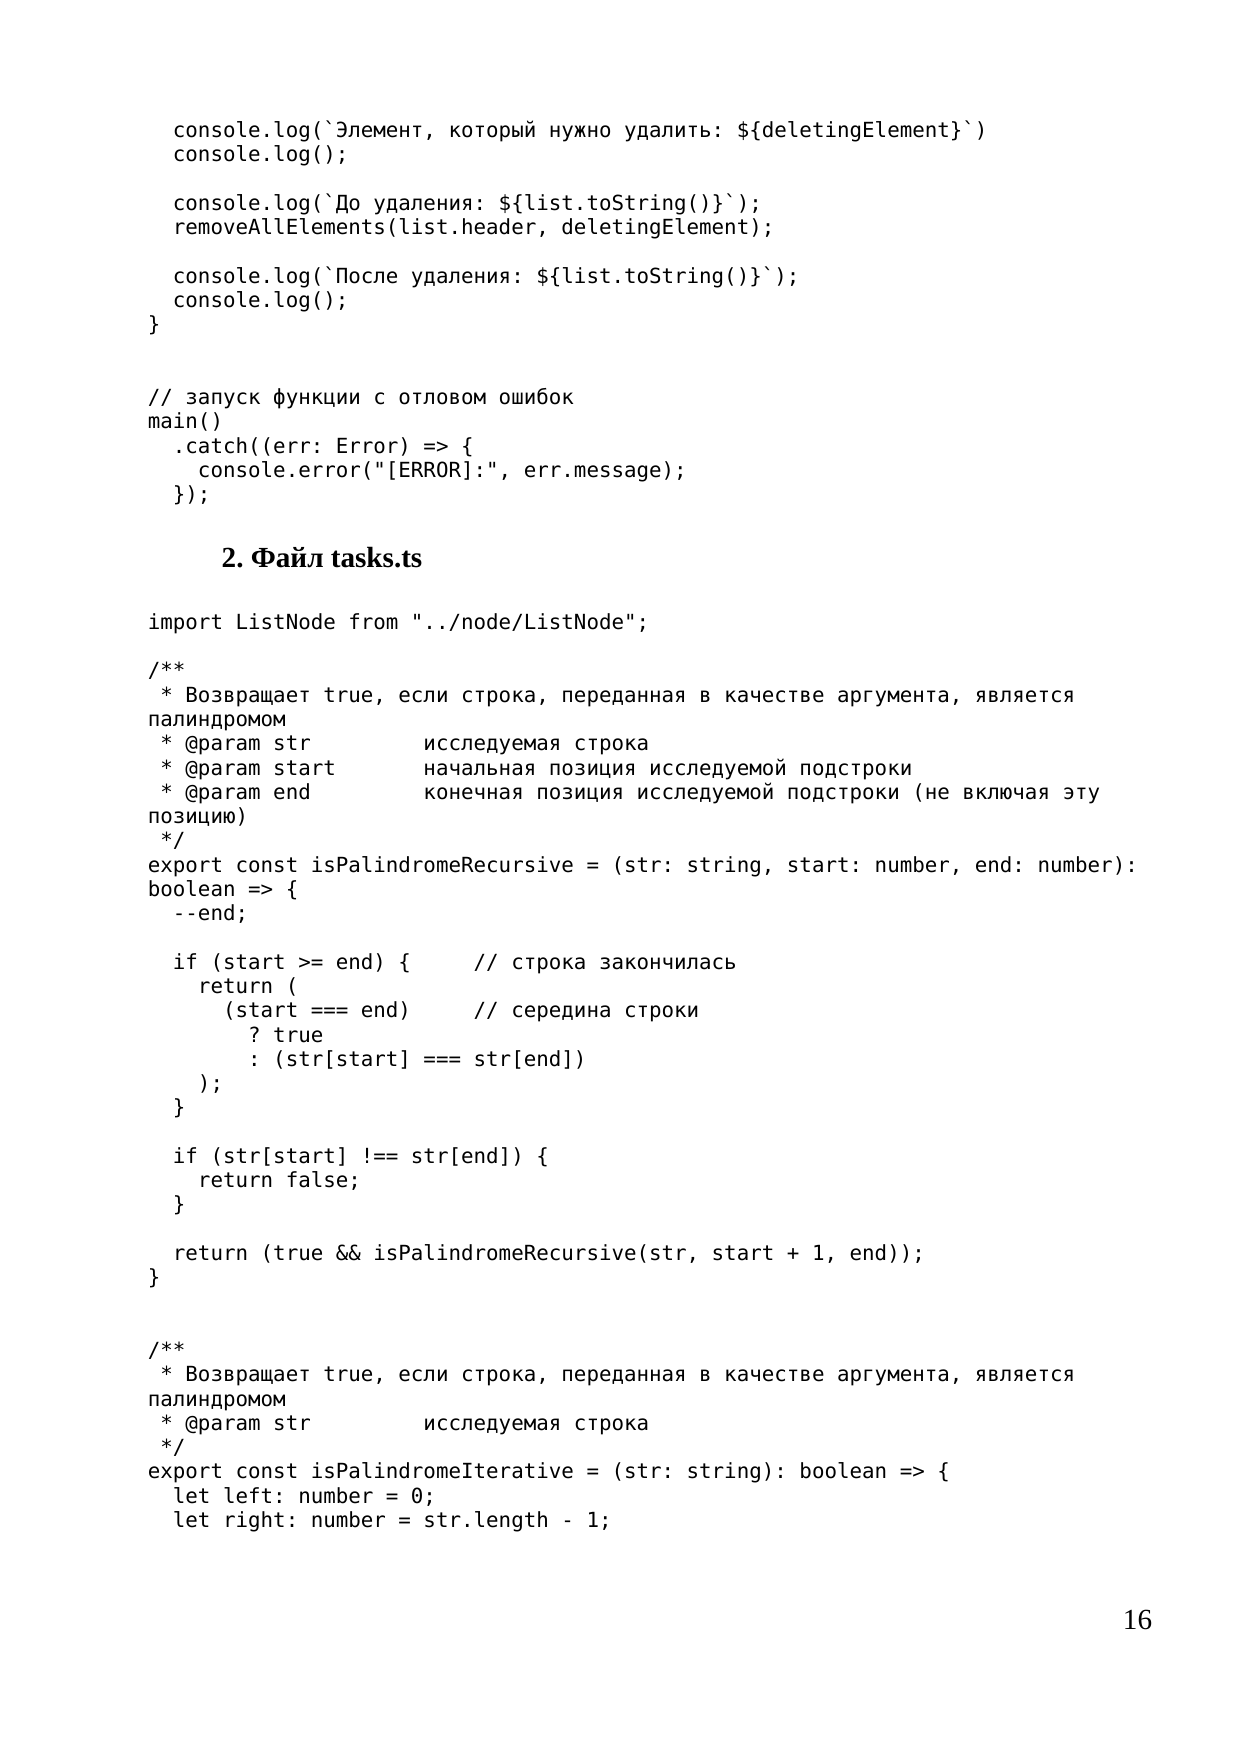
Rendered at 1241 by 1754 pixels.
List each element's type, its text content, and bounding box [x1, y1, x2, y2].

text console.log(); [148, 142, 1152, 167]
text let right: number = str.length - 1; [148, 1508, 1152, 1532]
text if (str[start] !== str[end]) { [148, 1144, 1152, 1168]
text --end; [148, 901, 1152, 926]
text : (str[start] === str[end]) [148, 1047, 1152, 1071]
text } [148, 1095, 1152, 1120]
text console.log(); [148, 288, 1152, 312]
subtitle 2. Файл tasks.ts [148, 540, 1152, 573]
text if (start >= end) { // строка закончилась [148, 950, 1152, 974]
text } [148, 1265, 1152, 1289]
text * @param str исследуемая строка [148, 731, 1152, 756]
text return false; [148, 1168, 1152, 1192]
text (start === end) // середина строки [148, 998, 1152, 1023]
text } [148, 1192, 1152, 1217]
text * @param end конечная позиция исследуемой подстроки (не включая эту позицию) [148, 780, 1152, 828]
text return (true && isPalindromeRecursive(str, start + 1, end)); [148, 1241, 1152, 1265]
text /** [148, 1338, 1152, 1362]
text .catch((err: Error) => { [148, 434, 1152, 458]
text * Возвращает true, если строка, переданная в качестве аргумента, является палиндромом [148, 1362, 1152, 1411]
text * @param start начальная позиция исследуемой подстроки [148, 756, 1152, 780]
text main() [148, 409, 1152, 434]
text } [148, 312, 1152, 337]
text * @param str исследуемая строка [148, 1411, 1152, 1435]
text return ( [148, 974, 1152, 998]
text export const isPalindromeRecursive = (str: string, start: number, end: number): boolean => { [148, 853, 1152, 901]
text ? true [148, 1023, 1152, 1047]
text console.error("[ERROR]:", err.message); [148, 458, 1152, 482]
text ); [148, 1071, 1152, 1095]
text */ [148, 828, 1152, 853]
text }); [148, 482, 1152, 506]
text import ListNode from "../node/ListNode"; [148, 610, 1152, 634]
text * Возвращает true, если строка, переданная в качестве аргумента, является палиндромом [148, 683, 1152, 731]
text console.log(`До удаления: ${list.toString()}`); [148, 191, 1152, 215]
text /** [148, 658, 1152, 683]
text let left: number = 0; [148, 1484, 1152, 1508]
text removeAllElements(list.header, deletingElement); [148, 215, 1152, 239]
text export const isPalindromeIterative = (str: string): boolean => { [148, 1459, 1152, 1484]
text console.log(`Элемент, который нужно удалить: ${deletingElement}`) [148, 118, 1152, 142]
text // запуск функции с отловом ошибок [148, 385, 1152, 409]
text console.log(`После удаления: ${list.toString()}`); [148, 264, 1152, 288]
text */ [148, 1435, 1152, 1459]
